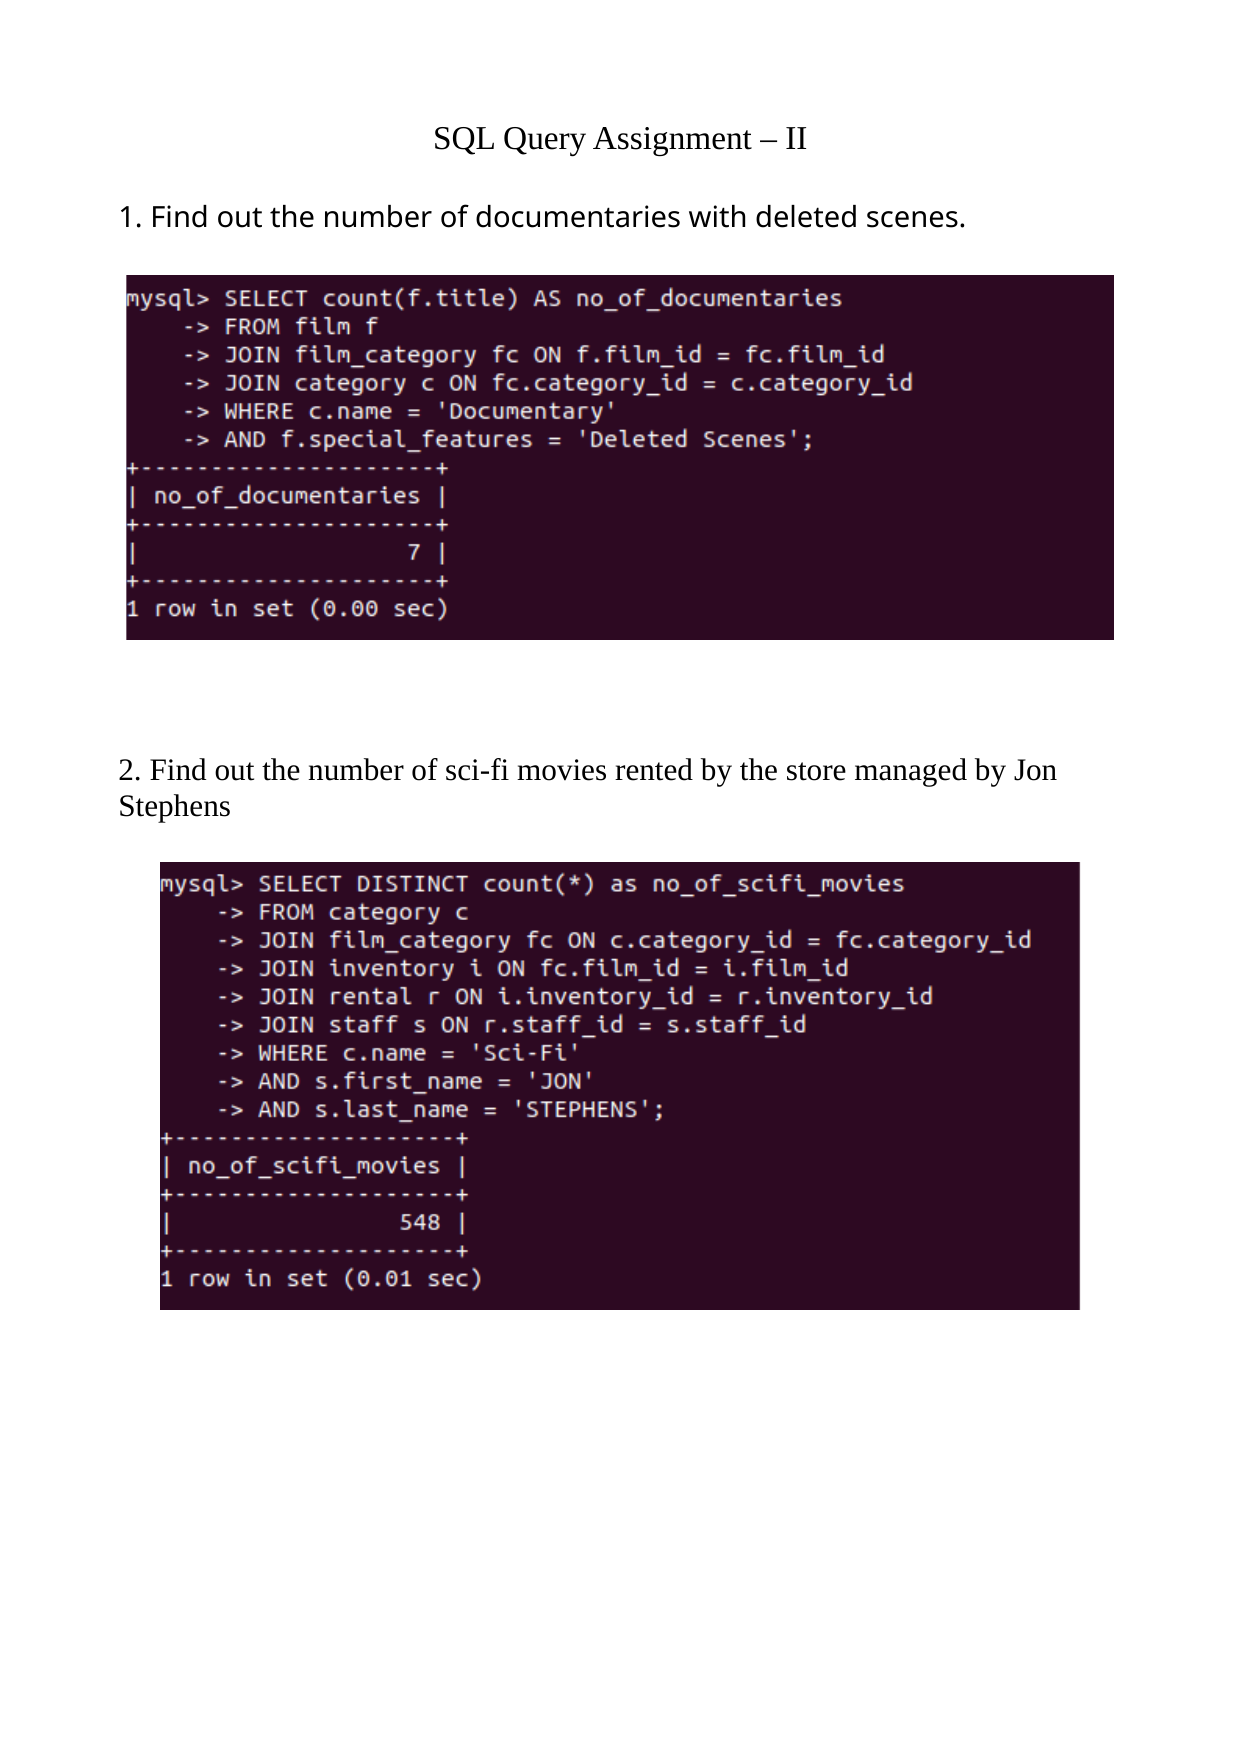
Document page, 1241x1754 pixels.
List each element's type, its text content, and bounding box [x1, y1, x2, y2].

text SQL Query Assignment – II [118, 118, 1122, 156]
picture [126, 275, 1114, 640]
text 1. Find out the number of documentaries with deleted scenes. [118, 196, 1122, 236]
text 2. Find out the number of sci-fi movies rented by the store managed by Jon Stephens [118, 751, 1122, 823]
picture [160, 862, 1081, 1310]
